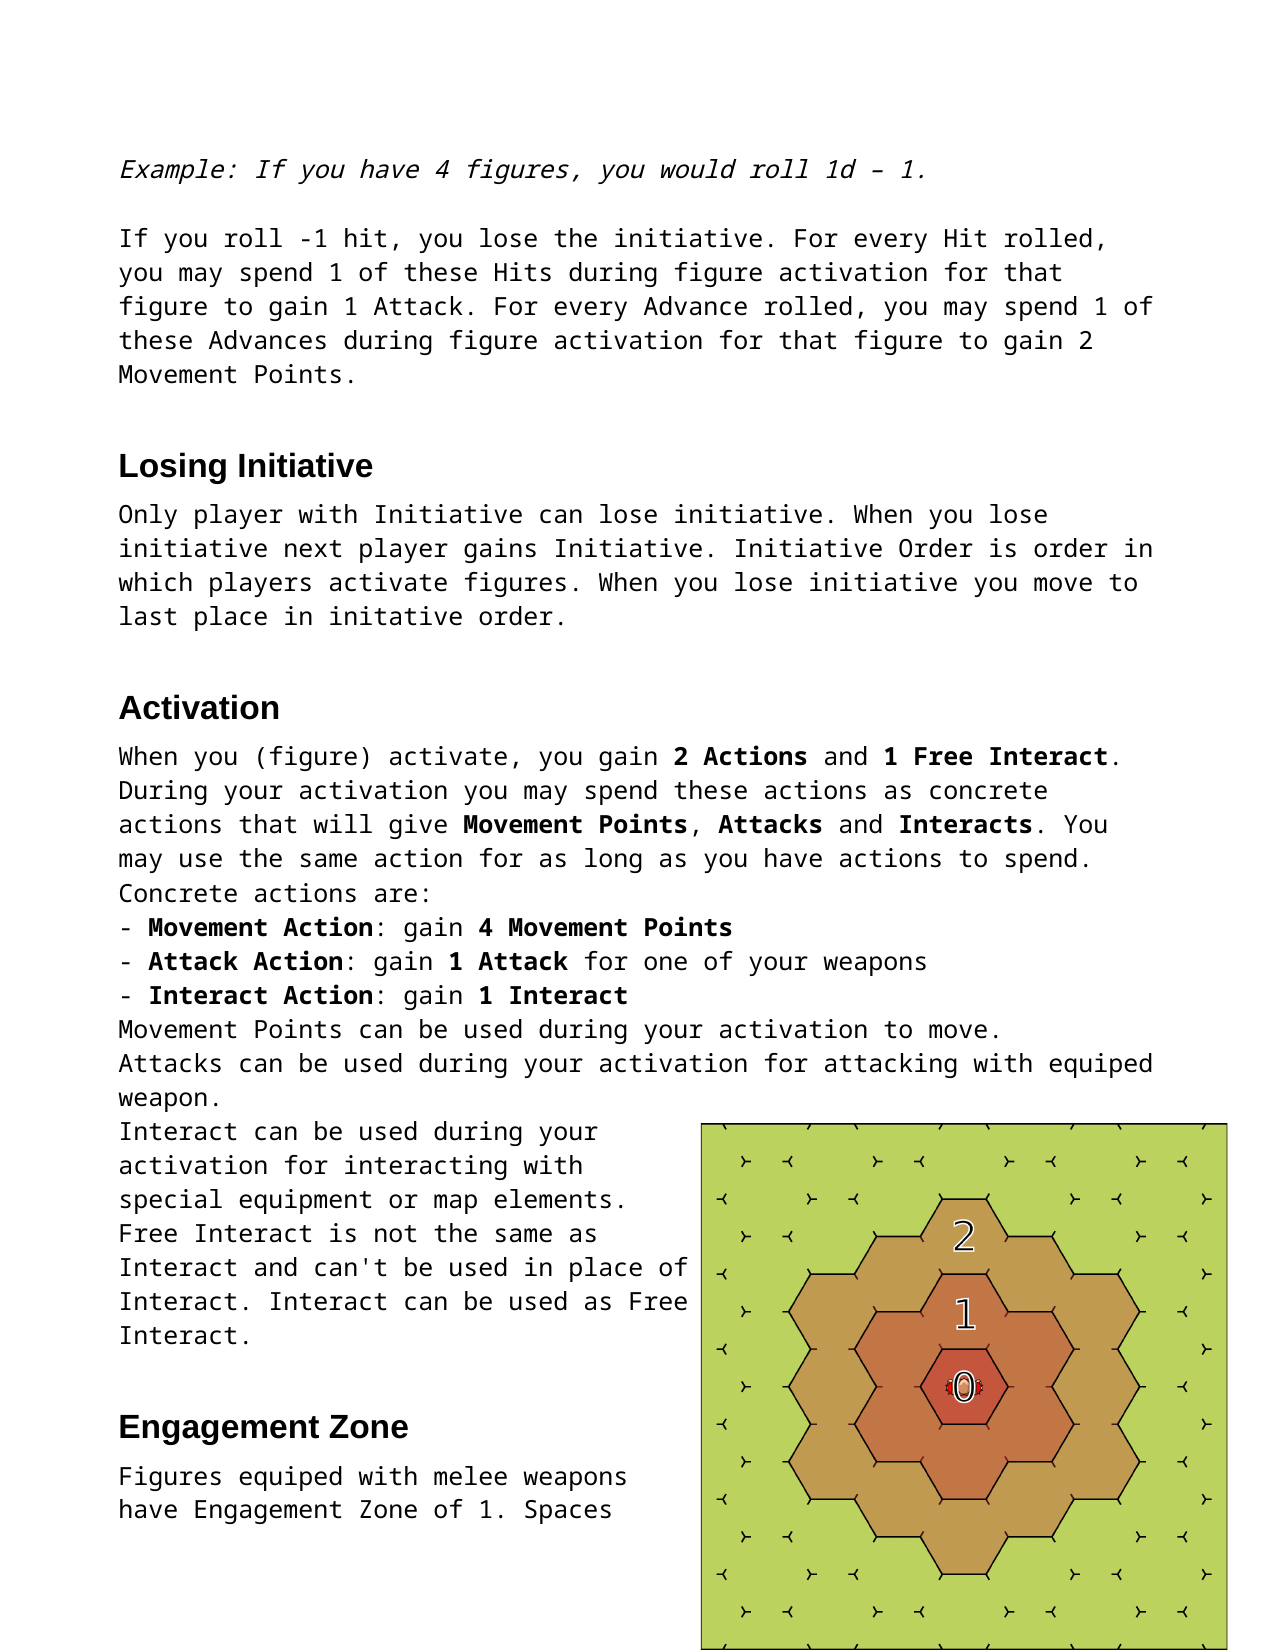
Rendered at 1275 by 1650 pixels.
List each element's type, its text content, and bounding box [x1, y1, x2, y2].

text Only player with Initiative can lose initiative. When you lose initiative next player gains Initiative. Initiative Order is order in which players activate figures. When you lose initiative you move to last place in initative order. [118, 497, 1157, 633]
text - Attack Action: gain 1 Attack for one of your weapons [118, 943, 1157, 977]
subtitle Losing Initiative [118, 446, 1157, 484]
subtitle Engagement Zone [118, 1407, 700, 1446]
text Movement Points can be used during your activation to move. [118, 1011, 1157, 1046]
text Interact can be used during your activation for interacting with special equipment or map elements. [118, 1114, 1157, 1216]
text Free Interact is not the same as Interact and can't be used in place of Interact. Interact can be used as Free Interact. [118, 1216, 700, 1352]
picture [700, 1123, 1228, 1650]
text Concrete actions are: [118, 875, 1157, 909]
text - Interact Action: gain 1 Interact [118, 977, 1157, 1011]
subtitle Activation [118, 688, 1157, 726]
text Example: If you have 4 figures, you would roll 1d – 1. [118, 152, 1157, 186]
text When you (figure) activate, you gain 2 Actions and 1 Free Interact. During your activation you may spend these actions as concrete actions that will give Movement Points, Attacks and Interacts. You may use the same action for as long as you have actions to spend. [118, 739, 1157, 875]
text - Movement Action: gain 4 Movement Points [118, 909, 1157, 943]
text Attacks can be used during your activation for attacking with equiped weapon. [118, 1046, 1157, 1114]
text Figures equiped with melee weapons have Engagement Zone of 1. Spaces [118, 1458, 700, 1526]
text If you roll -1 hit, you lose the initiative. For every Hit rolled, you may spend 1 of these Hits during figure activation for that figure to gain 1 Attack. For every Advance rolled, you may spend 1 of these Advances during figure activation for that figure to gain 2 Movement Points. [118, 220, 1157, 391]
